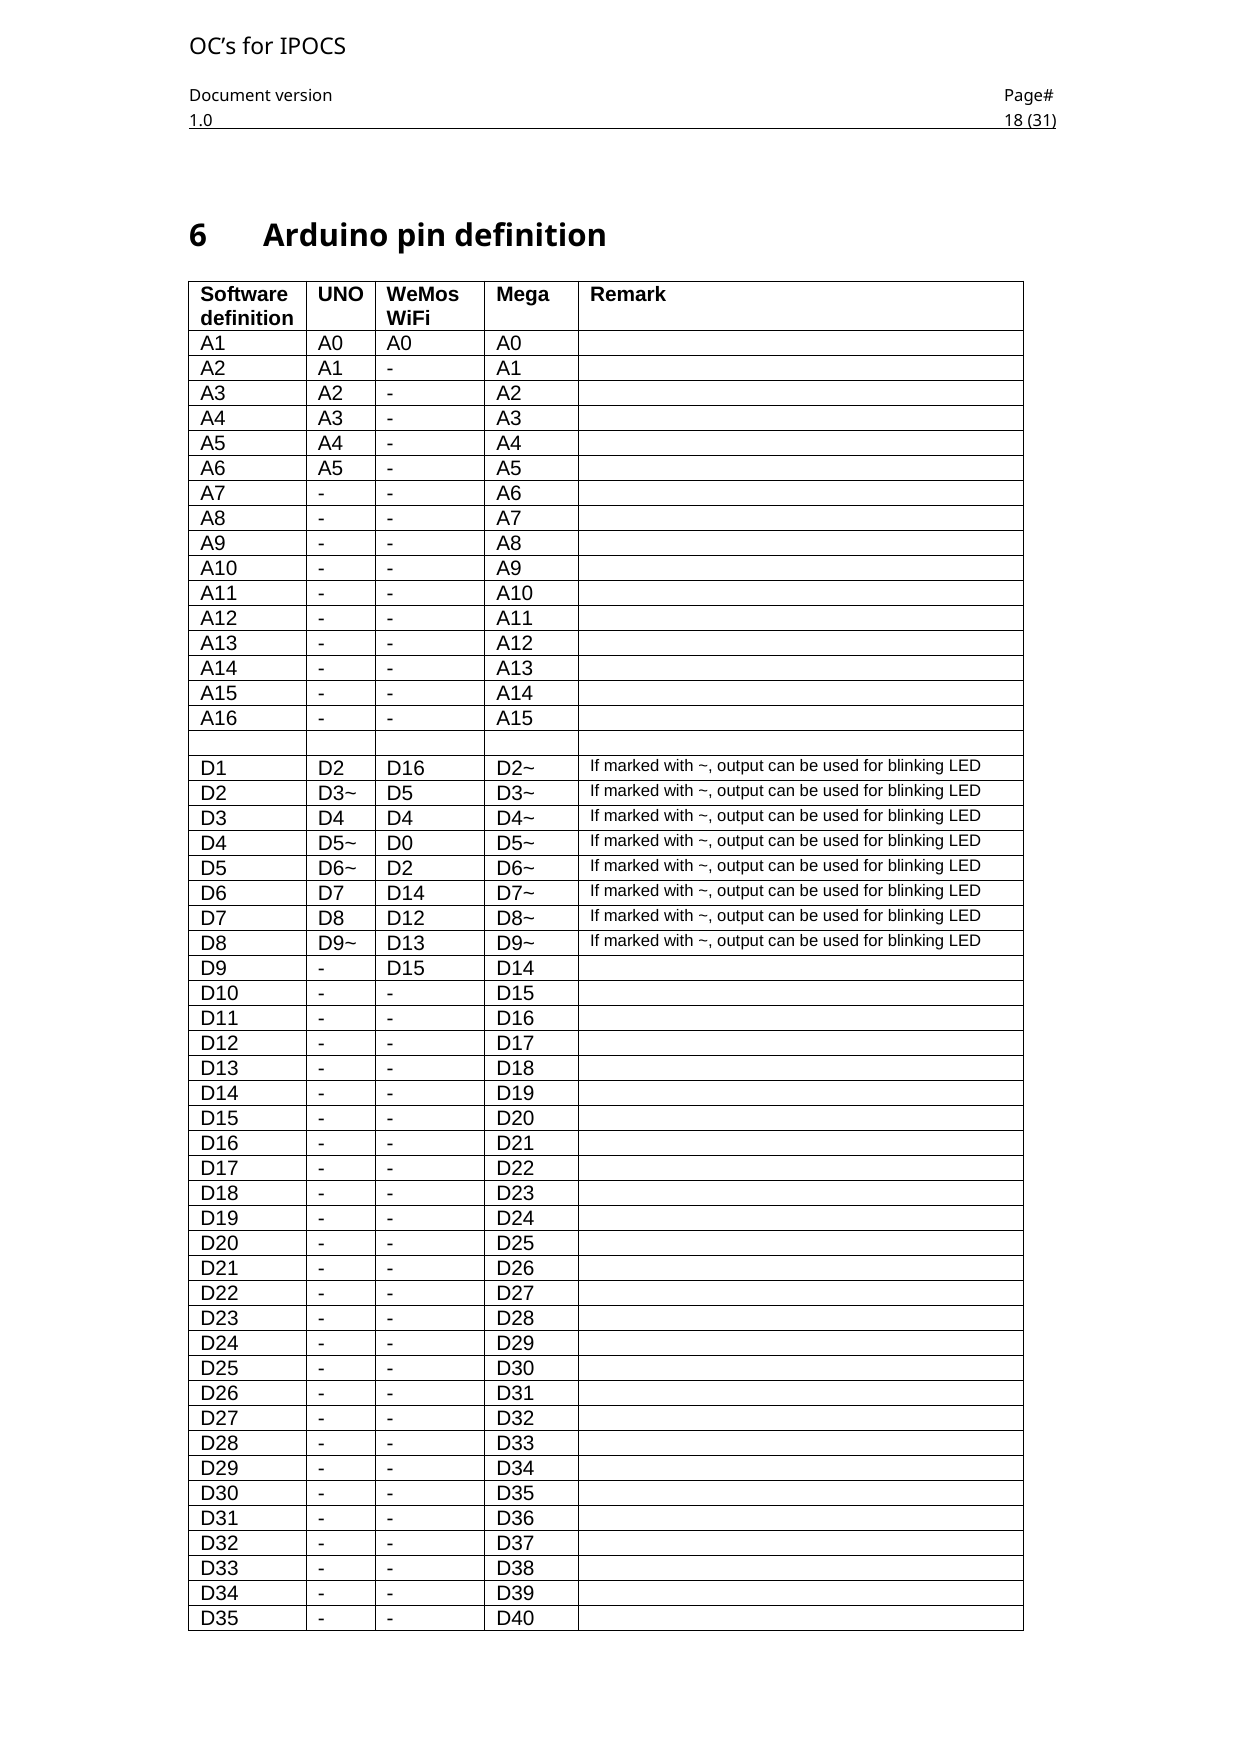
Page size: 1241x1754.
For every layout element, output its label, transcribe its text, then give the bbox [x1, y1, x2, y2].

table_cell [579, 481, 1023, 504]
table_cell D28 [189, 1431, 306, 1454]
table_cell D38 [485, 1556, 578, 1579]
table_cell D29 [485, 1331, 578, 1354]
table_cell - [376, 481, 484, 504]
table_cell [579, 1356, 1023, 1379]
table_cell D18 [189, 1181, 306, 1204]
table_cell A5 [189, 431, 306, 454]
subtitle Arduino pin definition [189, 213, 1122, 256]
table_header Software definition [189, 282, 306, 329]
table_cell - [376, 456, 484, 479]
table_cell - [376, 631, 484, 654]
table_cell D3~ [485, 781, 578, 804]
table_cell A10 [485, 581, 578, 604]
table_cell A0 [376, 331, 484, 354]
table_cell D33 [485, 1431, 578, 1454]
table_cell - [376, 1331, 484, 1354]
table_cell - [376, 656, 484, 679]
table_cell D34 [485, 1456, 578, 1479]
table_cell D3 [189, 806, 306, 829]
table_cell D8 [189, 931, 306, 954]
table_cell [579, 356, 1023, 379]
table_cell A4 [485, 431, 578, 454]
table_cell [579, 531, 1023, 554]
table_cell D5 [189, 856, 306, 879]
table_cell [579, 456, 1023, 479]
table_cell [579, 1431, 1023, 1454]
table_cell A2 [485, 381, 578, 404]
table_cell - [307, 1181, 375, 1204]
table_cell [579, 506, 1023, 529]
table_cell - [307, 1231, 375, 1254]
table_cell [579, 981, 1023, 1004]
table_cell A16 [189, 706, 306, 729]
table_cell [579, 706, 1023, 729]
table_cell D5~ [485, 831, 578, 854]
table_cell D39 [485, 1581, 578, 1604]
table_cell If marked with ~, output can be used for blinking LED [579, 806, 1023, 829]
table_cell [579, 1031, 1023, 1054]
table_cell D9~ [307, 931, 375, 954]
table_cell If marked with ~, output can be used for blinking LED [579, 856, 1023, 879]
table_cell [579, 1256, 1023, 1279]
table_cell [579, 1081, 1023, 1104]
table_cell D7~ [485, 881, 578, 904]
table_cell If marked with ~, output can be used for blinking LED [579, 906, 1023, 929]
table_cell - [307, 1506, 375, 1529]
table_cell - [376, 1206, 484, 1229]
table_header WeMos WiFi [376, 282, 484, 329]
table_cell - [307, 1206, 375, 1229]
table_cell - [376, 1081, 484, 1104]
table_cell - [376, 1606, 484, 1629]
table_cell [579, 1156, 1023, 1179]
table_cell - [376, 1556, 484, 1579]
table_cell - [307, 1056, 375, 1079]
table_cell - [307, 1081, 375, 1104]
table_cell [579, 1231, 1023, 1254]
table_cell D6~ [485, 856, 578, 879]
table_cell D28 [485, 1306, 578, 1329]
table_cell D16 [485, 1006, 578, 1029]
table_cell D6 [189, 881, 306, 904]
table_cell A14 [485, 681, 578, 704]
table_cell D16 [376, 756, 484, 779]
table_cell D0 [376, 831, 484, 854]
table_cell D11 [189, 1006, 306, 1029]
table_cell [579, 1556, 1023, 1579]
table_cell - [307, 1106, 375, 1129]
table_cell D16 [189, 1131, 306, 1154]
table_cell A8 [485, 531, 578, 554]
table_cell - [376, 581, 484, 604]
table_cell [579, 1131, 1023, 1154]
table_cell A9 [485, 556, 578, 579]
table_cell D21 [189, 1256, 306, 1279]
table_cell D2~ [485, 756, 578, 779]
table_cell D19 [189, 1206, 306, 1229]
table_cell D4 [376, 806, 484, 829]
table_cell If marked with ~, output can be used for blinking LED [579, 931, 1023, 954]
table_cell - [307, 1356, 375, 1379]
table_cell A3 [189, 381, 306, 404]
table_cell [307, 731, 375, 754]
table_cell - [376, 1131, 484, 1154]
table_cell [579, 1456, 1023, 1479]
table_cell [579, 681, 1023, 704]
table_cell A0 [485, 331, 578, 354]
table_cell D27 [189, 1406, 306, 1429]
table_cell - [307, 1281, 375, 1304]
table_cell [579, 1606, 1023, 1629]
table_cell D15 [189, 1106, 306, 1129]
table_cell D8 [307, 906, 375, 929]
table_cell D32 [189, 1531, 306, 1554]
table_cell - [307, 1581, 375, 1604]
table_cell D34 [189, 1581, 306, 1604]
table_cell - [307, 706, 375, 729]
table_cell A13 [189, 631, 306, 654]
table_cell - [376, 681, 484, 704]
table_cell D40 [485, 1606, 578, 1629]
table_cell D5 [376, 781, 484, 804]
table_cell [579, 556, 1023, 579]
table_cell - [307, 1256, 375, 1279]
table_cell - [376, 406, 484, 429]
table_cell D9 [189, 956, 306, 979]
table_cell D4 [189, 831, 306, 854]
table_cell D23 [189, 1306, 306, 1329]
table_cell - [376, 1256, 484, 1279]
table_cell D26 [189, 1381, 306, 1404]
table_cell D14 [485, 956, 578, 979]
table_cell A13 [485, 656, 578, 679]
table_cell [579, 1506, 1023, 1529]
table_cell D14 [376, 881, 484, 904]
table_cell A7 [189, 481, 306, 504]
table_cell A1 [485, 356, 578, 379]
table_cell D21 [485, 1131, 578, 1154]
table_cell [579, 956, 1023, 979]
table_cell D13 [376, 931, 484, 954]
table_cell D29 [189, 1456, 306, 1479]
table_cell - [307, 1331, 375, 1354]
table_cell A1 [307, 356, 375, 379]
table_cell D13 [189, 1056, 306, 1079]
table_cell [579, 1181, 1023, 1204]
table_cell D30 [485, 1356, 578, 1379]
table_cell A0 [307, 331, 375, 354]
table_cell A2 [307, 381, 375, 404]
table_cell D32 [485, 1406, 578, 1429]
table_cell [189, 731, 306, 754]
table_cell D25 [189, 1356, 306, 1379]
table_cell - [307, 1456, 375, 1479]
table_cell D7 [189, 906, 306, 929]
table_cell [579, 1481, 1023, 1504]
table_header UNO [307, 282, 375, 329]
table_cell D17 [485, 1031, 578, 1054]
table_cell - [376, 1306, 484, 1329]
table_cell - [307, 1306, 375, 1329]
table_cell [579, 1581, 1023, 1604]
table_cell - [376, 1431, 484, 1454]
table_cell A11 [189, 581, 306, 604]
table_cell - [376, 1006, 484, 1029]
table_cell If marked with ~, output can be used for blinking LED [579, 831, 1023, 854]
table_cell D35 [189, 1606, 306, 1629]
table_cell A12 [485, 631, 578, 654]
table_cell D31 [485, 1381, 578, 1404]
table_cell A6 [189, 456, 306, 479]
table_cell - [376, 431, 484, 454]
table_cell A5 [485, 456, 578, 479]
table_cell - [307, 1431, 375, 1454]
table_cell [579, 1006, 1023, 1029]
table_cell D15 [485, 981, 578, 1004]
table_cell [579, 1281, 1023, 1304]
table_cell - [376, 1381, 484, 1404]
table_cell [376, 731, 484, 754]
table_cell [579, 1331, 1023, 1354]
table_cell D35 [485, 1481, 578, 1504]
table_cell [579, 1306, 1023, 1329]
table_cell D23 [485, 1181, 578, 1204]
table_cell - [307, 1481, 375, 1504]
table_cell A11 [485, 606, 578, 629]
table_cell [579, 731, 1023, 754]
table_cell - [376, 381, 484, 404]
table_cell - [376, 706, 484, 729]
table_cell - [307, 1556, 375, 1579]
table_cell D1 [189, 756, 306, 779]
table_cell [579, 1206, 1023, 1229]
table_cell - [307, 531, 375, 554]
table_cell D2 [189, 781, 306, 804]
table_cell - [307, 1531, 375, 1554]
table_cell - [376, 1581, 484, 1604]
table_cell D10 [189, 981, 306, 1004]
table_cell D25 [485, 1231, 578, 1254]
table_cell A4 [189, 406, 306, 429]
table_cell - [376, 1181, 484, 1204]
table_cell D22 [189, 1281, 306, 1304]
table_cell D2 [307, 756, 375, 779]
table_cell - [376, 606, 484, 629]
table_cell D27 [485, 1281, 578, 1304]
table_cell - [376, 1356, 484, 1379]
table_cell [579, 1381, 1023, 1404]
table_cell [579, 656, 1023, 679]
table_cell A6 [485, 481, 578, 504]
table_cell D26 [485, 1256, 578, 1279]
table_cell - [376, 506, 484, 529]
table_cell A3 [485, 406, 578, 429]
table_cell D36 [485, 1506, 578, 1529]
table_cell A3 [307, 406, 375, 429]
table_cell D31 [189, 1506, 306, 1529]
table_cell - [376, 1456, 484, 1479]
table_cell [579, 1531, 1023, 1554]
table_cell [579, 331, 1023, 354]
table_cell [579, 431, 1023, 454]
table_cell [579, 1406, 1023, 1429]
table_cell A14 [189, 656, 306, 679]
table_cell D24 [189, 1331, 306, 1354]
table_cell [579, 406, 1023, 429]
table_cell A1 [189, 331, 306, 354]
table_cell If marked with ~, output can be used for blinking LED [579, 881, 1023, 904]
table_cell A7 [485, 506, 578, 529]
table_cell D12 [376, 906, 484, 929]
table_cell D4~ [485, 806, 578, 829]
table_cell D4 [307, 806, 375, 829]
table_cell [579, 381, 1023, 404]
table_cell D15 [376, 956, 484, 979]
table_cell - [307, 606, 375, 629]
table_cell - [376, 1481, 484, 1504]
table_cell - [376, 1106, 484, 1129]
table_cell A10 [189, 556, 306, 579]
table_cell D7 [307, 881, 375, 904]
table_cell - [376, 1531, 484, 1554]
table_cell - [307, 1406, 375, 1429]
table_cell - [376, 1156, 484, 1179]
table_cell - [307, 1006, 375, 1029]
table_cell D17 [189, 1156, 306, 1179]
table_cell D33 [189, 1556, 306, 1579]
table_cell D6~ [307, 856, 375, 879]
table_cell - [307, 556, 375, 579]
table_cell - [307, 1606, 375, 1629]
table_cell [579, 581, 1023, 604]
table_cell - [307, 981, 375, 1004]
table_cell D22 [485, 1156, 578, 1179]
table_cell A8 [189, 506, 306, 529]
table_cell If marked with ~, output can be used for blinking LED [579, 781, 1023, 804]
table_cell D12 [189, 1031, 306, 1054]
table_cell - [376, 1281, 484, 1304]
table_cell D5~ [307, 831, 375, 854]
table_cell A15 [189, 681, 306, 704]
table_cell D9~ [485, 931, 578, 954]
table_cell - [307, 681, 375, 704]
table_cell A5 [307, 456, 375, 479]
table_cell - [307, 631, 375, 654]
table_cell [579, 631, 1023, 654]
table_cell - [307, 1156, 375, 1179]
table_cell A15 [485, 706, 578, 729]
table_cell - [376, 1506, 484, 1529]
table_cell - [376, 1056, 484, 1079]
table_cell - [307, 506, 375, 529]
table_cell D14 [189, 1081, 306, 1104]
table_cell - [307, 1381, 375, 1404]
table_cell - [307, 656, 375, 679]
table_cell - [376, 1406, 484, 1429]
table_cell - [307, 481, 375, 504]
table_cell D8~ [485, 906, 578, 929]
table_cell - [307, 581, 375, 604]
table_cell - [307, 1031, 375, 1054]
table_cell - [376, 556, 484, 579]
table_cell [579, 606, 1023, 629]
table_header Mega [485, 282, 578, 329]
table_cell D30 [189, 1481, 306, 1504]
table_cell A2 [189, 356, 306, 379]
table_cell - [307, 956, 375, 979]
table_cell D20 [485, 1106, 578, 1129]
table_cell - [376, 981, 484, 1004]
table_cell D20 [189, 1231, 306, 1254]
table_cell [485, 731, 578, 754]
table_cell A4 [307, 431, 375, 454]
table_cell D24 [485, 1206, 578, 1229]
table_cell D3~ [307, 781, 375, 804]
table_cell D19 [485, 1081, 578, 1104]
table_cell A12 [189, 606, 306, 629]
table_cell A9 [189, 531, 306, 554]
table_cell D18 [485, 1056, 578, 1079]
table_cell - [376, 1231, 484, 1254]
table_cell - [376, 531, 484, 554]
table_cell - [376, 356, 484, 379]
table_cell - [307, 1131, 375, 1154]
table_cell D37 [485, 1531, 578, 1554]
table_cell If marked with ~, output can be used for blinking LED [579, 756, 1023, 779]
table_cell - [376, 1031, 484, 1054]
table_cell [579, 1056, 1023, 1079]
table_header Remark [579, 282, 1023, 329]
table_cell [579, 1106, 1023, 1129]
table_cell D2 [376, 856, 484, 879]
